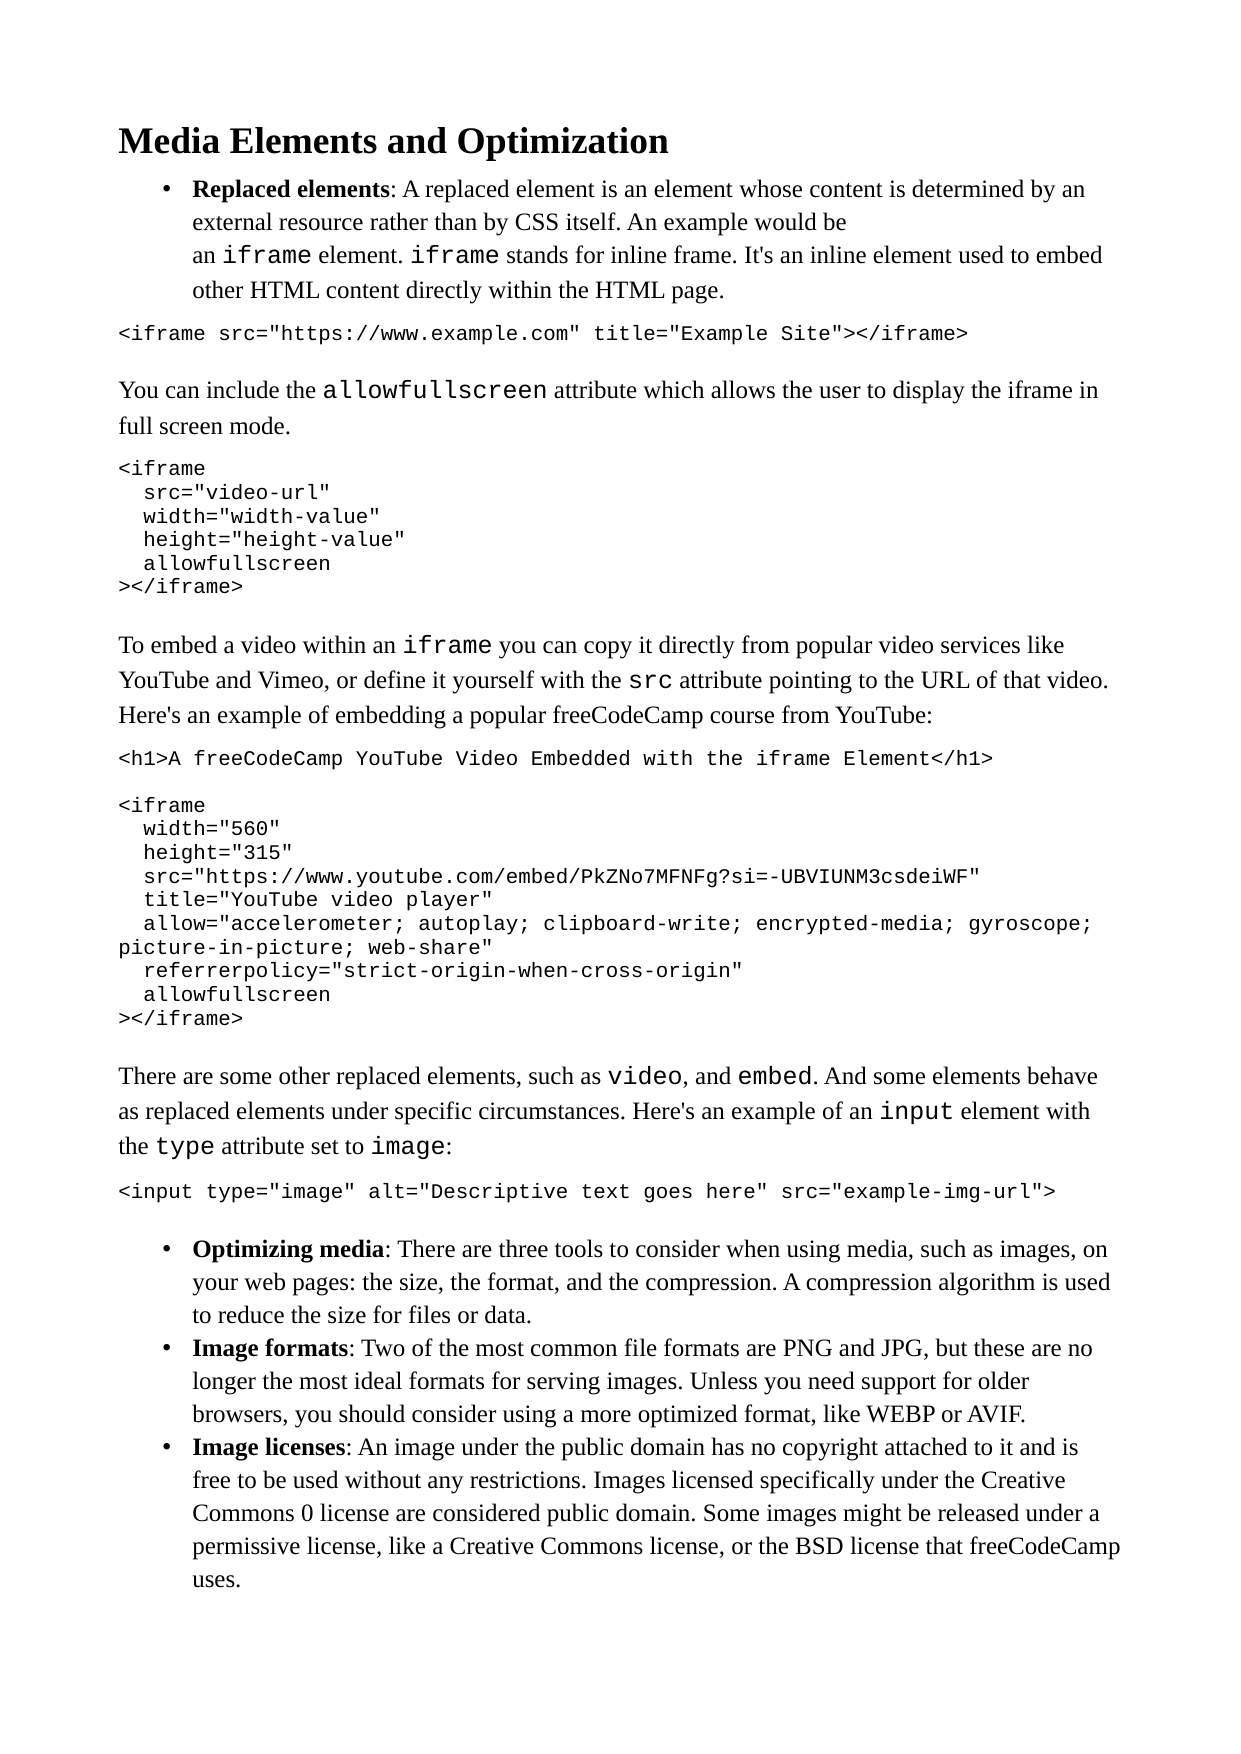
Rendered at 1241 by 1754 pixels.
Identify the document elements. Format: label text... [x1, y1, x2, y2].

text title="YouTube video player" [118, 889, 1122, 913]
text allow="accelerometer; autoplay; clipboard-write; encrypted-media; gyroscope; picture-in-picture; web-share" [118, 913, 1122, 960]
text <h1>A freeCodeCamp YouTube Video Embedded with the iframe Element</h1> [118, 747, 1122, 771]
text height="315" [118, 842, 1122, 866]
text To embed a video within an iframe you can copy it directly from popular video services like YouTube and Vimeo, or define it yourself with the src attribute pointing to the URL of that video. Here's an example of embedding a popular freeCodeCamp course from YouTube: [118, 630, 1122, 729]
text ></iframe> [118, 1008, 1122, 1031]
text You can include the allowfullscreen attribute which allows the user to display the iframe in full screen mode. [118, 376, 1122, 439]
text ></iframe> [118, 577, 1122, 600]
text <iframe [118, 795, 1122, 818]
text allowfullscreen [118, 553, 1122, 577]
list Replaced elements: A replaced element is an element whose content is determined by an external resource rather than by CSS itself. An example would be an iframe element. iframe stands for inline frame. It's an inline element used to embed other HTML content directly within the HTML page. [162, 174, 1122, 304]
text There are some other replaced elements, such as video, and embed. And some elements behave as replaced elements under specific circumstances. Here's an example of an input element with the type attribute set to image: [118, 1061, 1122, 1162]
list Optimizing media: There are three tools to consider when using media, such as images, on your web pages: the size, the format, and the compression. A compression algorithm is used to reduce the size for files or data. [162, 1234, 1122, 1329]
list Image licenses: An image under the public domain has no copyright attached to it and is free to be used without any restrictions. Images licensed specifically under the Creative Commons 0 license are considered public domain. Some images might be released under a permissive license, like a Creative Commons license, or the BSD license that freeCodeCamp uses. [162, 1432, 1122, 1593]
text <iframe [118, 458, 1122, 482]
text src="video-url" [118, 482, 1122, 506]
text height="height-value" [118, 529, 1122, 553]
text <iframe src="https://www.example.com" title="Example Site"></iframe> [118, 322, 1122, 346]
subtitle Media Elements and Optimization [118, 118, 1122, 161]
text width="560" [118, 818, 1122, 842]
text <input type="image" alt="Descriptive text goes here" src="example-img-url"> [118, 1181, 1122, 1204]
list Image formats: Two of the most common file formats are PNG and JPG, but these are no longer the most ideal formats for serving images. Unless you need support for older browsers, you should consider using a more optimized format, like WEBP or AVIF. [162, 1333, 1122, 1428]
text width="width-value" [118, 506, 1122, 529]
text referrerpolicy="strict-origin-when-cross-origin" [118, 960, 1122, 984]
text src="https://www.youtube.com/embed/PkZNo7MFNFg?si=-UBVIUNM3csdeiWF" [118, 866, 1122, 889]
text allowfullscreen [118, 984, 1122, 1008]
